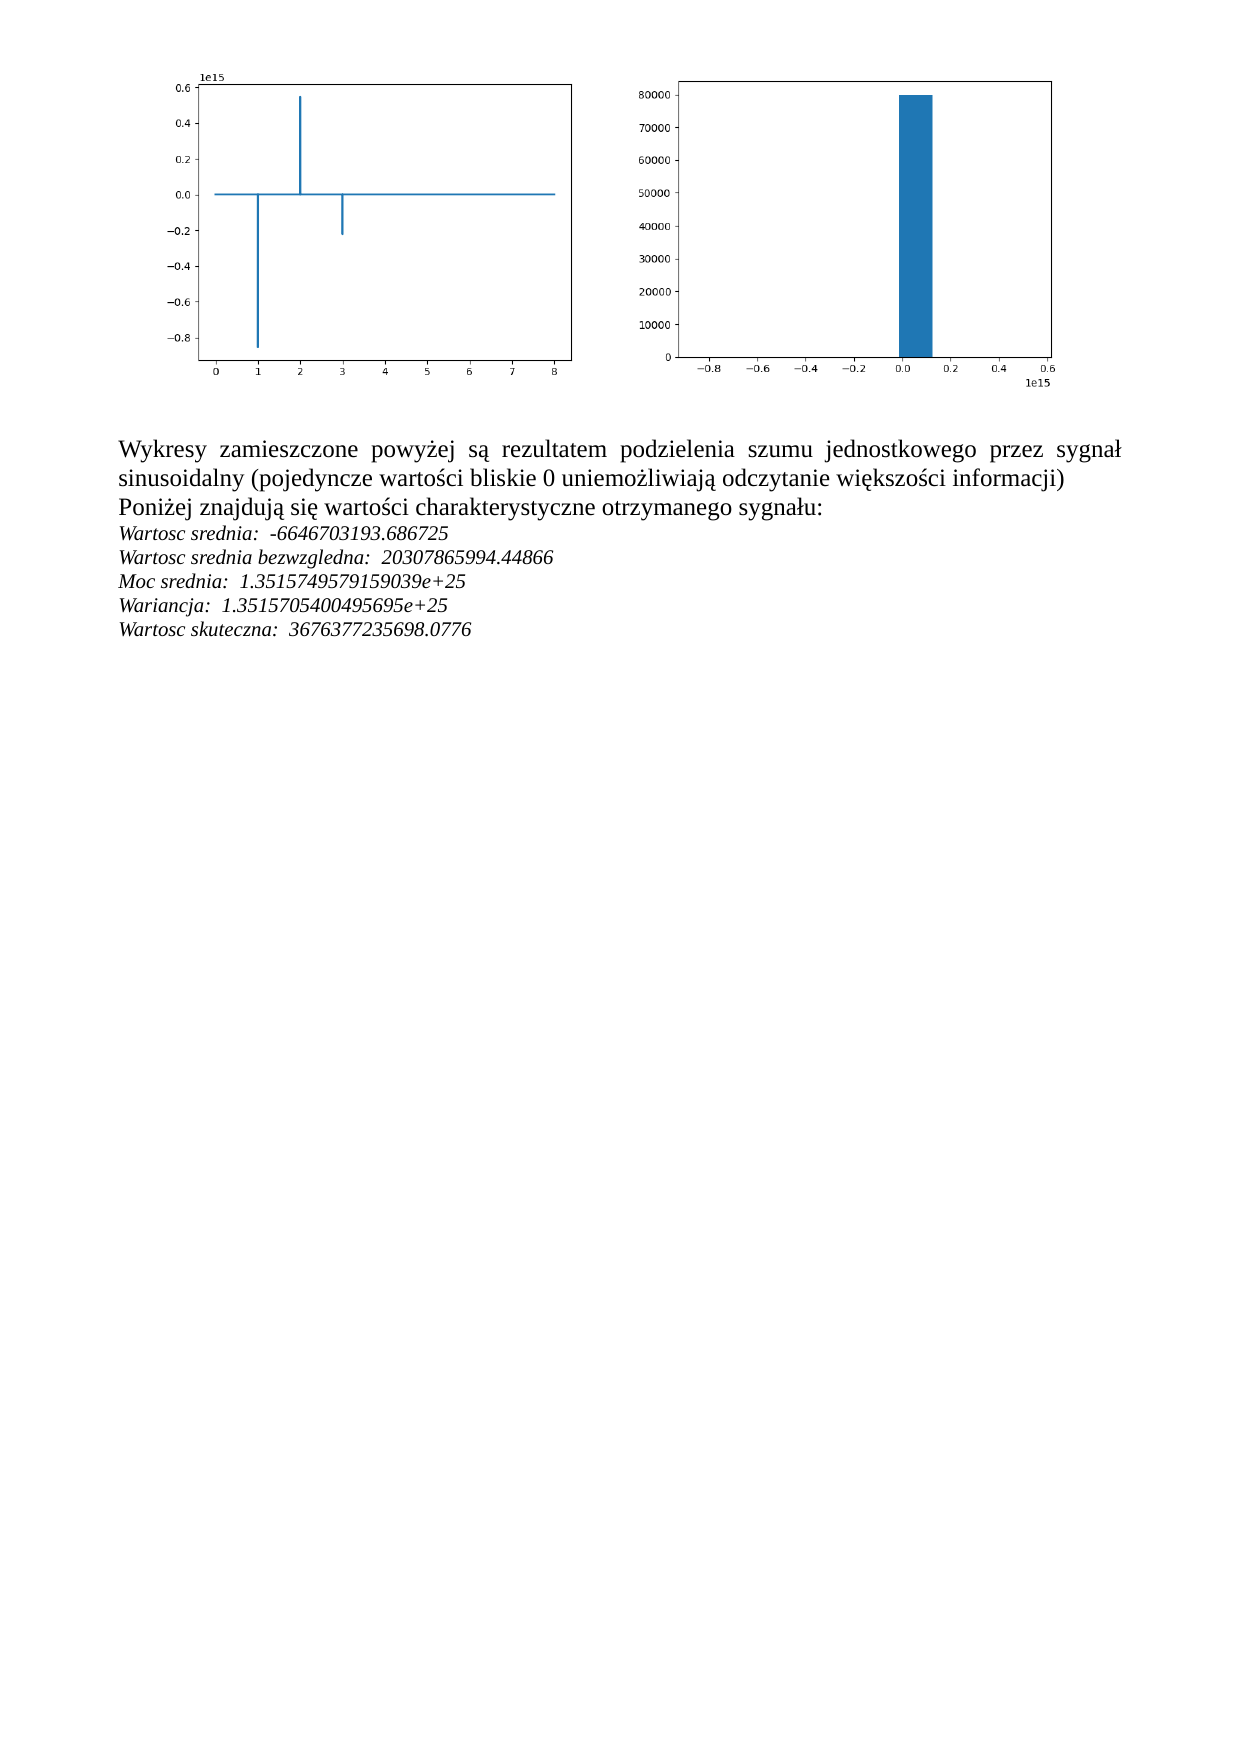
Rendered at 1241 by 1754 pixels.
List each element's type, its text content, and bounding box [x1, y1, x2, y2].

text Wartosc skuteczna: 3676377235698.0776 [118, 617, 1122, 641]
text Wartosc srednia bezwzgledna: 20307865994.44866 [118, 545, 1122, 569]
text Wartosc srednia: -6646703193.686725 [118, 521, 1122, 545]
text Moc srednia: 1.3515749579159039e+25 [118, 569, 1122, 593]
text Wykresy zamieszczone powyżej są rezultatem podzielenia szumu jednostkowego przez sygnał sinusoidalny (pojedyncze wartości bliskie 0 uniemożliwiają odczytanie większości informacji) [118, 434, 1122, 492]
picture [138, 38, 1099, 399]
text Poniżej znajdują się wartości charakterystyczne otrzymanego sygnału: [118, 492, 1122, 521]
text Wariancja: 1.3515705400495695e+25 [118, 593, 1122, 617]
